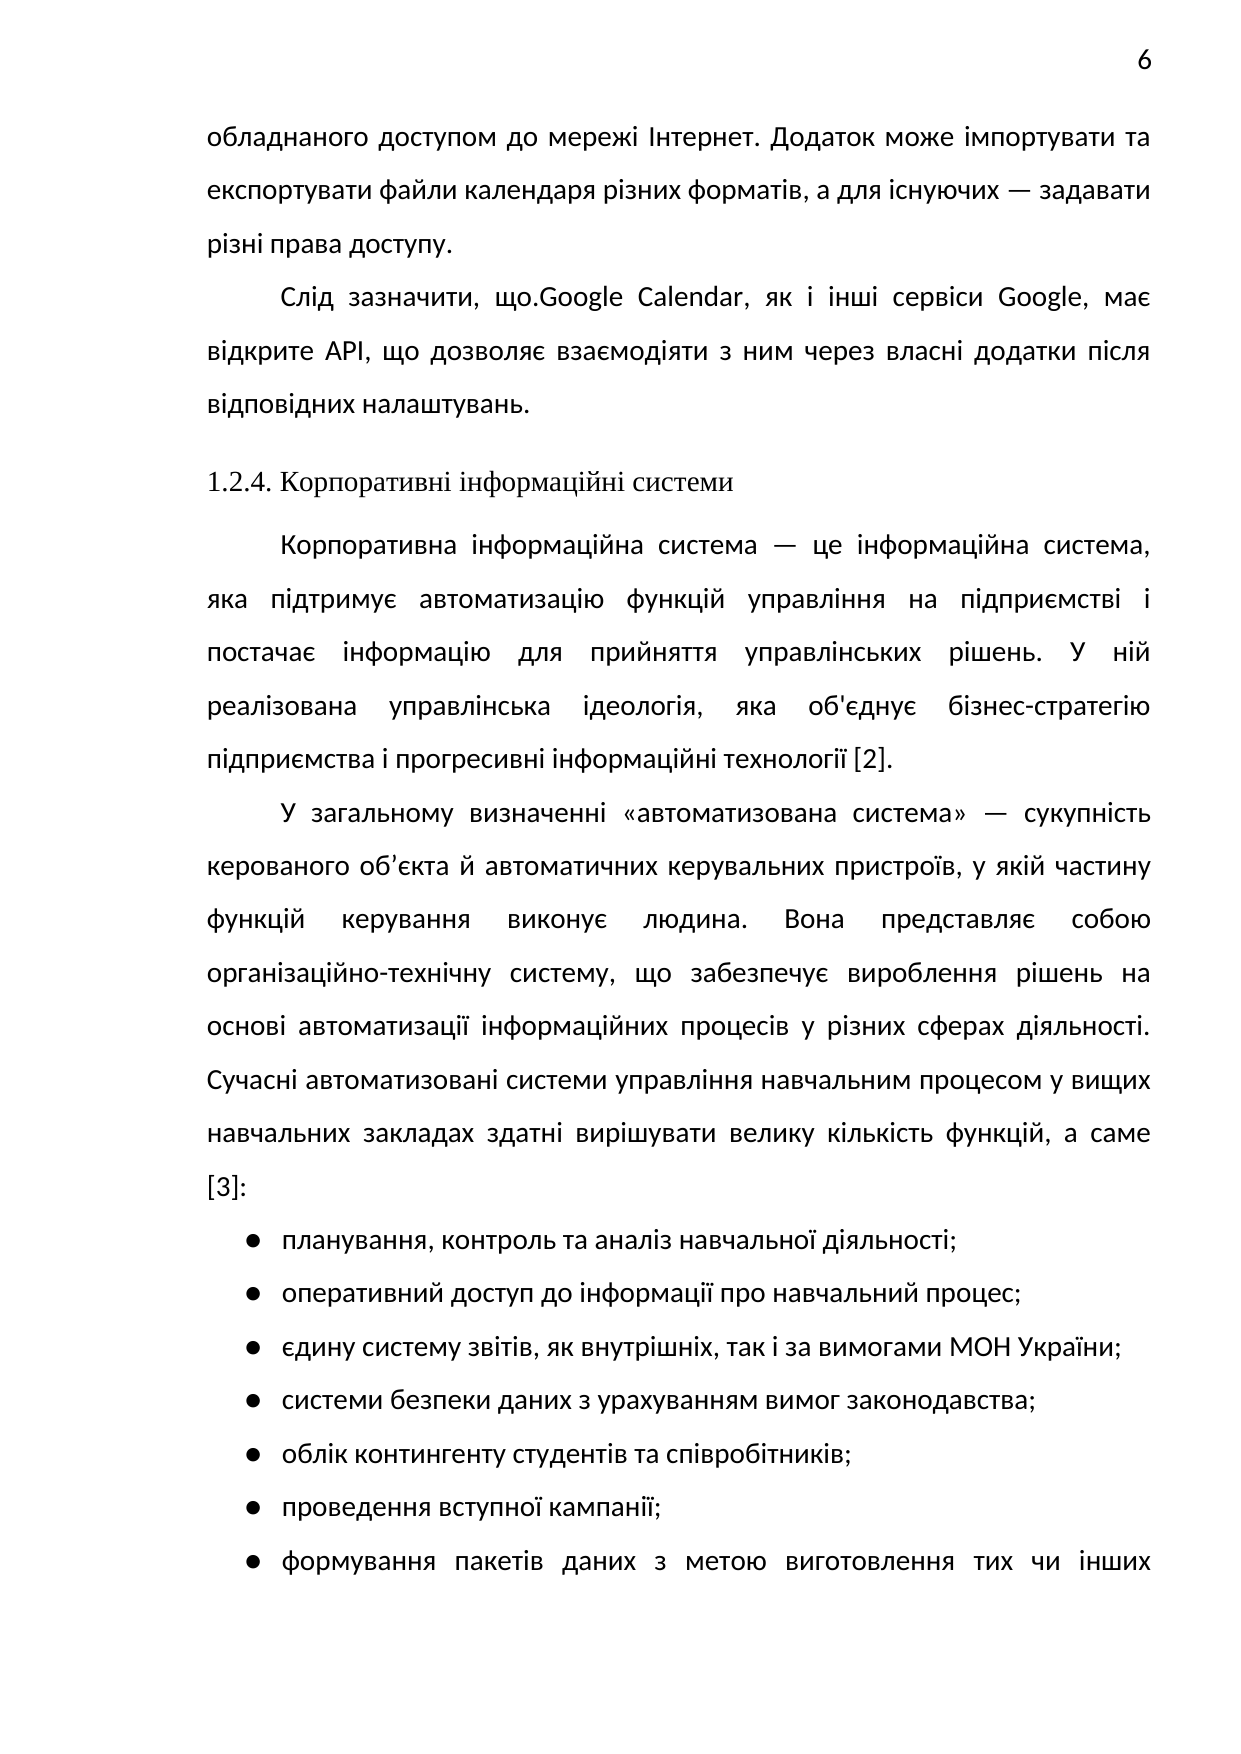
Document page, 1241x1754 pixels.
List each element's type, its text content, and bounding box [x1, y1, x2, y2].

text обладнаного доступом до мережі Інтернет. Додаток може імпортувати та експортувати файли календаря різних форматів, а для існуючих — задавати різні права доступу. [207, 118, 1152, 261]
list системи безпеки даних з урахуванням вимог законодавства; [244, 1381, 1152, 1417]
list проведення вступної кампанії; [244, 1488, 1152, 1524]
list облік контингенту студентів та співробітників; [244, 1435, 1152, 1471]
text Слід зазначити, що.Google Calendar, як і інші сервіси Google, має відкрите API, що дозволяє взаємодіяти з ним через власні додатки після відповідних налаштувань. [207, 278, 1152, 421]
list формування пакетів даних з метою виготовлення тих чи інших [244, 1542, 1152, 1577]
list єдину систему звітів, як внутрішніх, так і за вимогами МОН України; [244, 1328, 1152, 1364]
text У загальному визначенні «автоматизована система» — сукупність керованого об’єкта й автоматичних керувальних пристроїв, у якій частину функцій керування виконує людина. Вона представляє собою організаційно-технічну систему, що забезпечує вироблення рішень на основі автоматизації інформаційних процесів у різних сферах діяльності. Сучасні автоматизовані системи управління навчальним процесом у вищих навчальних закладах здатні вирішувати велику кількість функцій, а саме [3]: [207, 794, 1152, 1203]
subtitle 1.2.4. Корпоративні інформаційні системи [207, 464, 1152, 497]
list планування, контроль та аналіз навчальної діяльності; [244, 1221, 1152, 1257]
text Корпоративна інформаційна система — це інформаційна система, яка підтримує автоматизацію функцій управління на підприємстві і постачає інформацію для прийняття управлінських рішень. У ній реалізована управлінська ідеологія, яка об'єднує бізнес-стратегію підприємства і прогресивні інформаційні технології [2]. [207, 526, 1152, 776]
list оперативний доступ до інформації про навчальний процес; [244, 1274, 1152, 1310]
